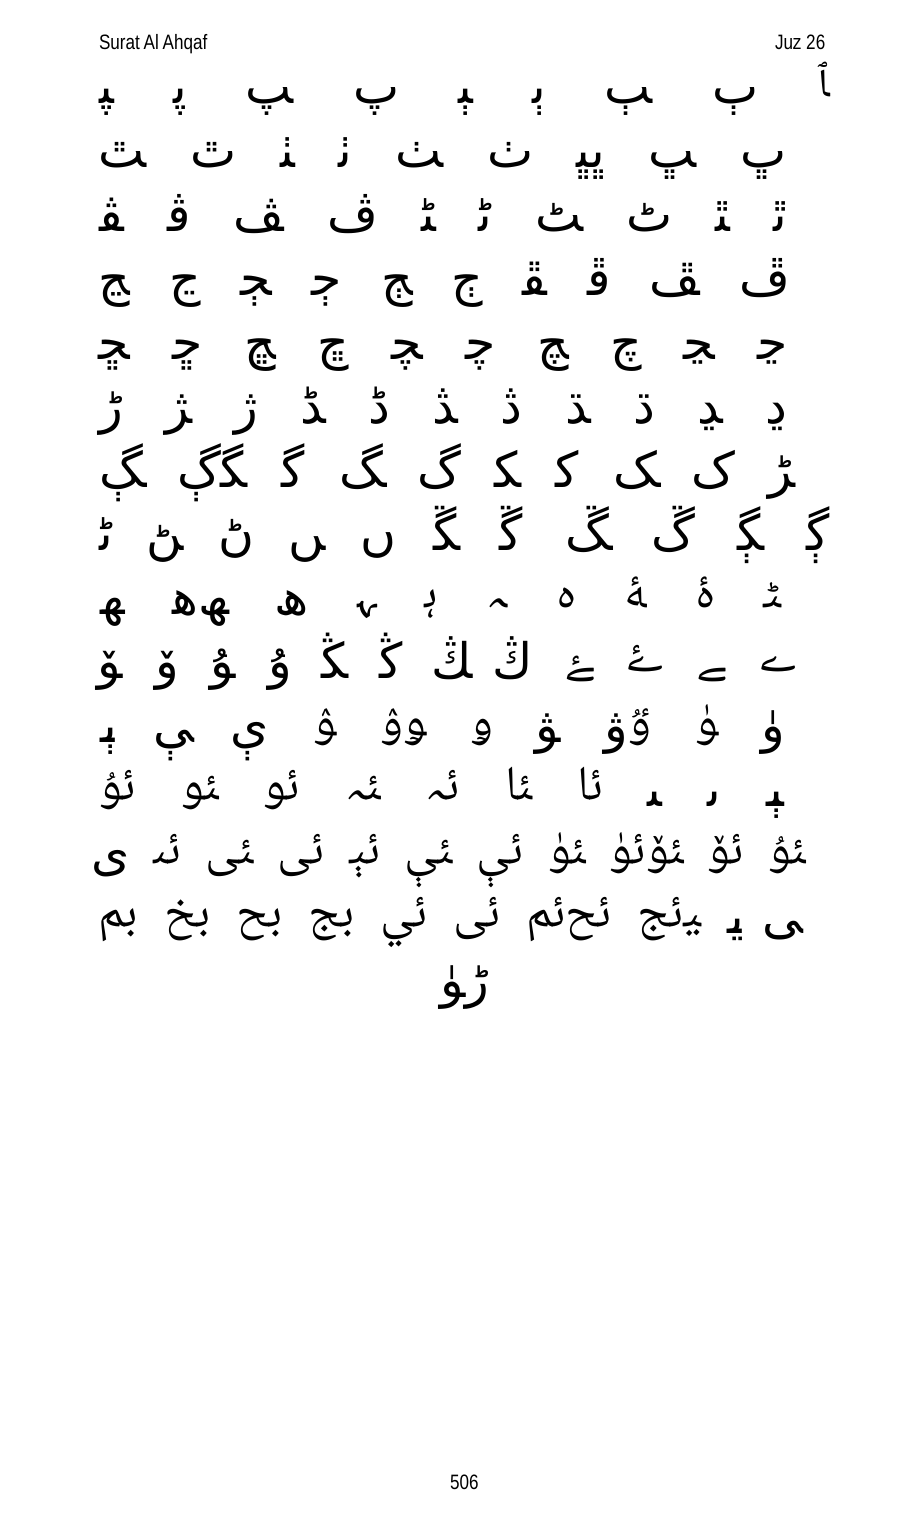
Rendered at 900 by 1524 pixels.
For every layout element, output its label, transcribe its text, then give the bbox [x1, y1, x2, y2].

text ﮍ ﮎ ﮏ ﮐ ﮑ ﮒ ﮓ ﮔ ﮕﮖ ﮗ [99, 443, 829, 507]
text ﮮ ﮯ ﮰ ﮱ ﯓ ﯔ ﯕ ﯖ ﯗ ﯘ ﯙ ﯚ [99, 635, 829, 698]
text ﭸ ﭹ ﭺ ﭻ ﭼ ﭽ ﭾ ﭿ ﮀ ﮁ [99, 315, 829, 379]
text ﭑ ﭒ ﭓ ﭔ ﭕ ﭖ ﭗ ﭘ ﭙ [99, 60, 829, 124]
text ﮌﯜ [99, 954, 829, 1018]
text ﭚ ﭛ ﭜﭝ ﭞ ﭟ ﭠ ﭡ ﭢ ﭣ [99, 124, 829, 188]
text ﯛ ﯜ ﯝﯞ ﯟ ﯠ ﯡﯢ ﯣ ﯤ ﯥ ﯦ [99, 698, 829, 762]
text ﮂ ﮃ ﮄ ﮅ ﮆ ﮇ ﮈ ﮉ ﮊ ﮋ ﮌ [99, 379, 829, 443]
text ﯱ ﯲ ﯳﯴ ﯵ ﯶ ﯷ ﯸ ﯹ ﯺ ﯻ ﯼ [99, 826, 829, 890]
text ﭤ ﭥ ﭦ ﭧ ﭨ ﭩ ﭪ ﭫ ﭬ ﭭ [99, 188, 829, 252]
text ﭮ ﭯ ﭰ ﭱ ﭲ ﭳ ﭴ ﭵ ﭶ ﭷ [99, 252, 829, 315]
text ﮘ ﮙ ﮚ ﮛ ﮜ ﮝ ﮞ ﮟ ﮠ ﮡ ﮢ [99, 507, 829, 571]
text ﮣ ﮤ ﮥ ﮦ ﮧ ﮨ ﮩ ﮪ ﮫﮬ ﮭ [99, 571, 829, 635]
text ﯧ ﯨ ﯩ ﯪ ﯫ ﯬ ﯭ ﯮ ﯯ ﯰ [99, 762, 829, 826]
text ﯽ ﯾ ﯿﰀ ﰁﰂ ﰃ ﰄ ﰅ ﰆ ﰇ ﰈ [99, 890, 829, 954]
